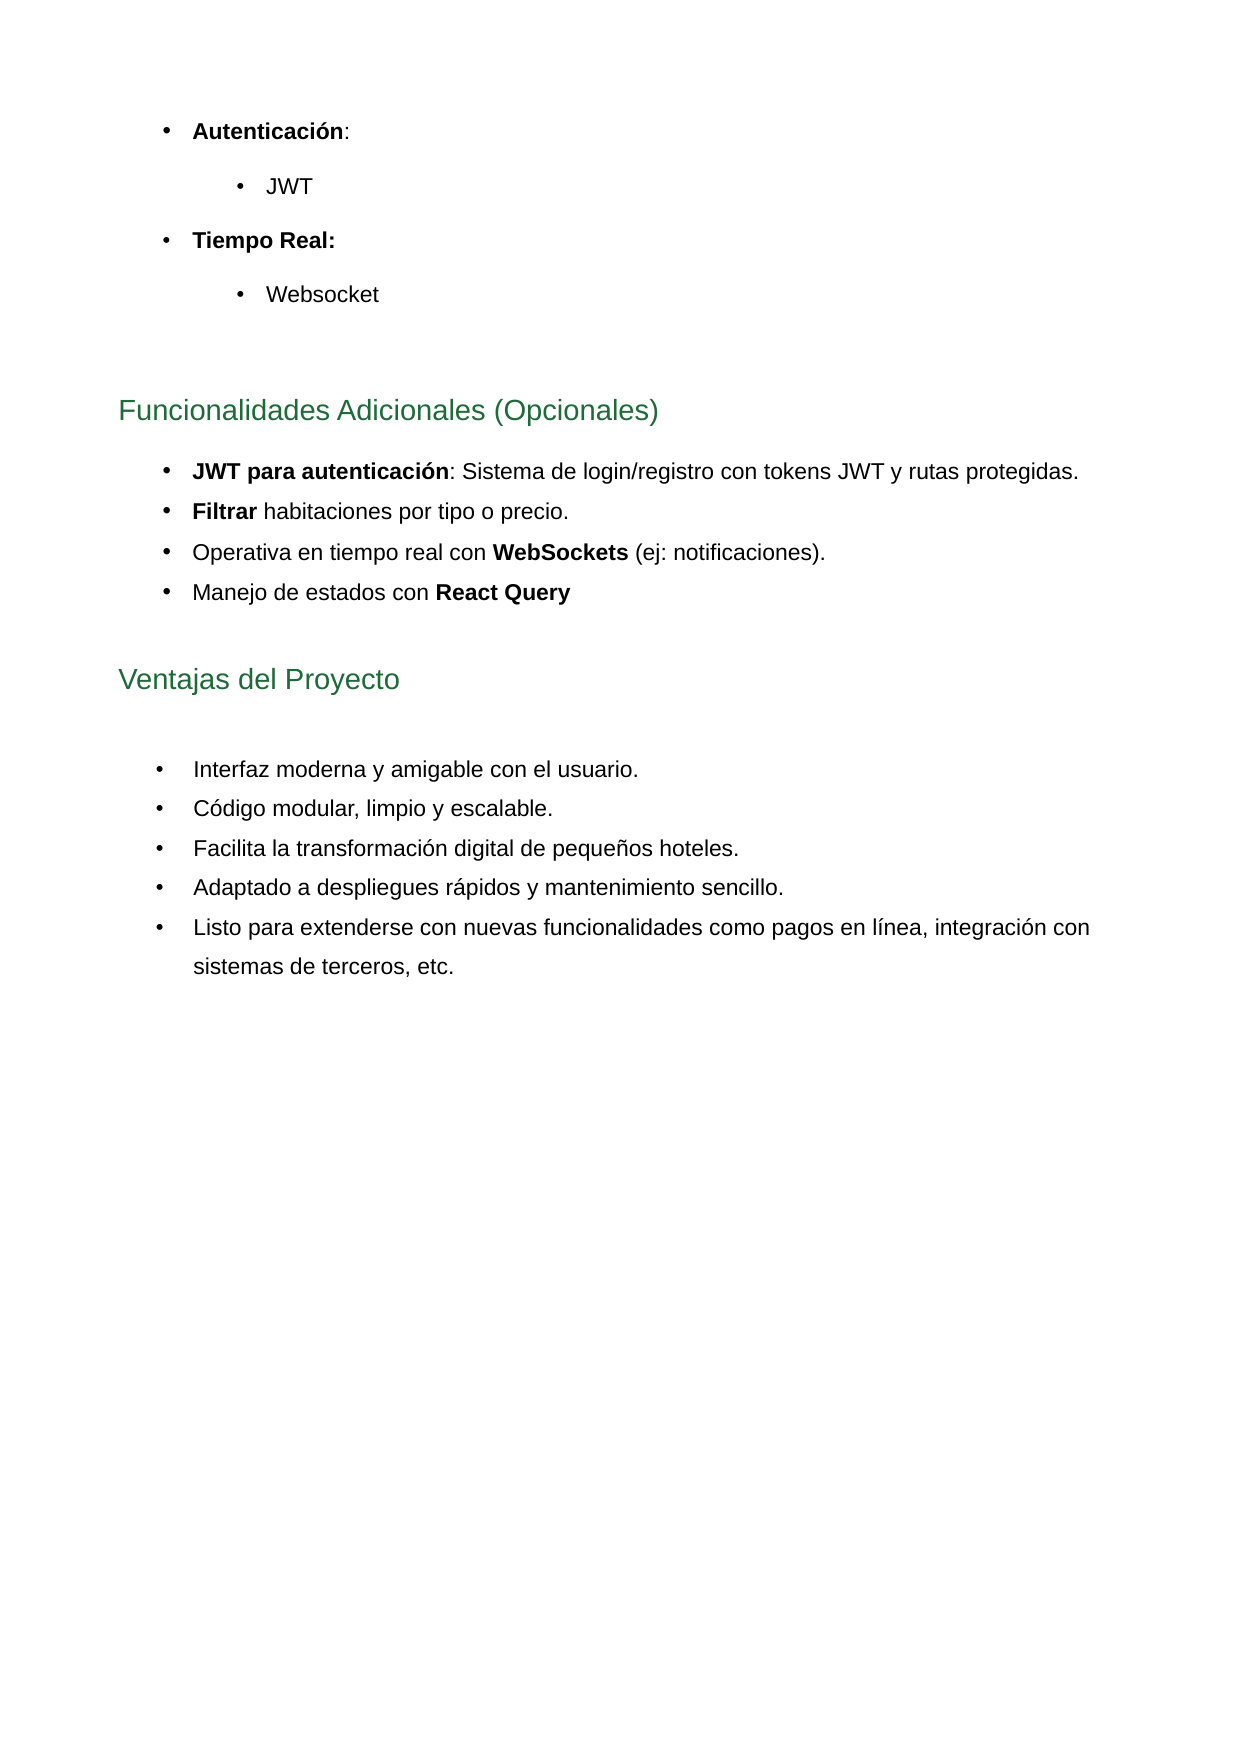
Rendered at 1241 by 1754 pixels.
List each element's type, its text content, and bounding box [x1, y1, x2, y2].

list JWT [236, 173, 1122, 199]
list Adaptado a despliegues rápidos y mantenimiento sencillo. [156, 874, 1122, 900]
list Filtrar habitaciones por tipo o precio. [162, 498, 1122, 525]
list Listo para extenderse con nuevas funcionalidades como pagos en línea, integración con sistemas de terceros, etc. [156, 913, 1122, 979]
list Tiempo Real: [162, 227, 1122, 253]
list Websocket [236, 281, 1122, 307]
text Funcionalidades Adicionales (Opcionales) [118, 393, 1122, 426]
list Código modular, limpio y escalable. [156, 795, 1122, 821]
list Manejo de estados con React Query [162, 579, 1122, 606]
list JWT para autenticación: Sistema de login/registro con tokens JWT y rutas protegidas. [162, 458, 1122, 485]
list Autenticación: [162, 118, 1122, 145]
text Ventajas del Proyecto [118, 662, 1122, 696]
list Operativa en tiempo real con WebSockets (ej: notificaciones). [162, 538, 1122, 565]
list Facilita la transformación digital de pequeños hoteles. [156, 834, 1122, 861]
list Interfaz moderna y amigable con el usuario. [156, 756, 1122, 782]
